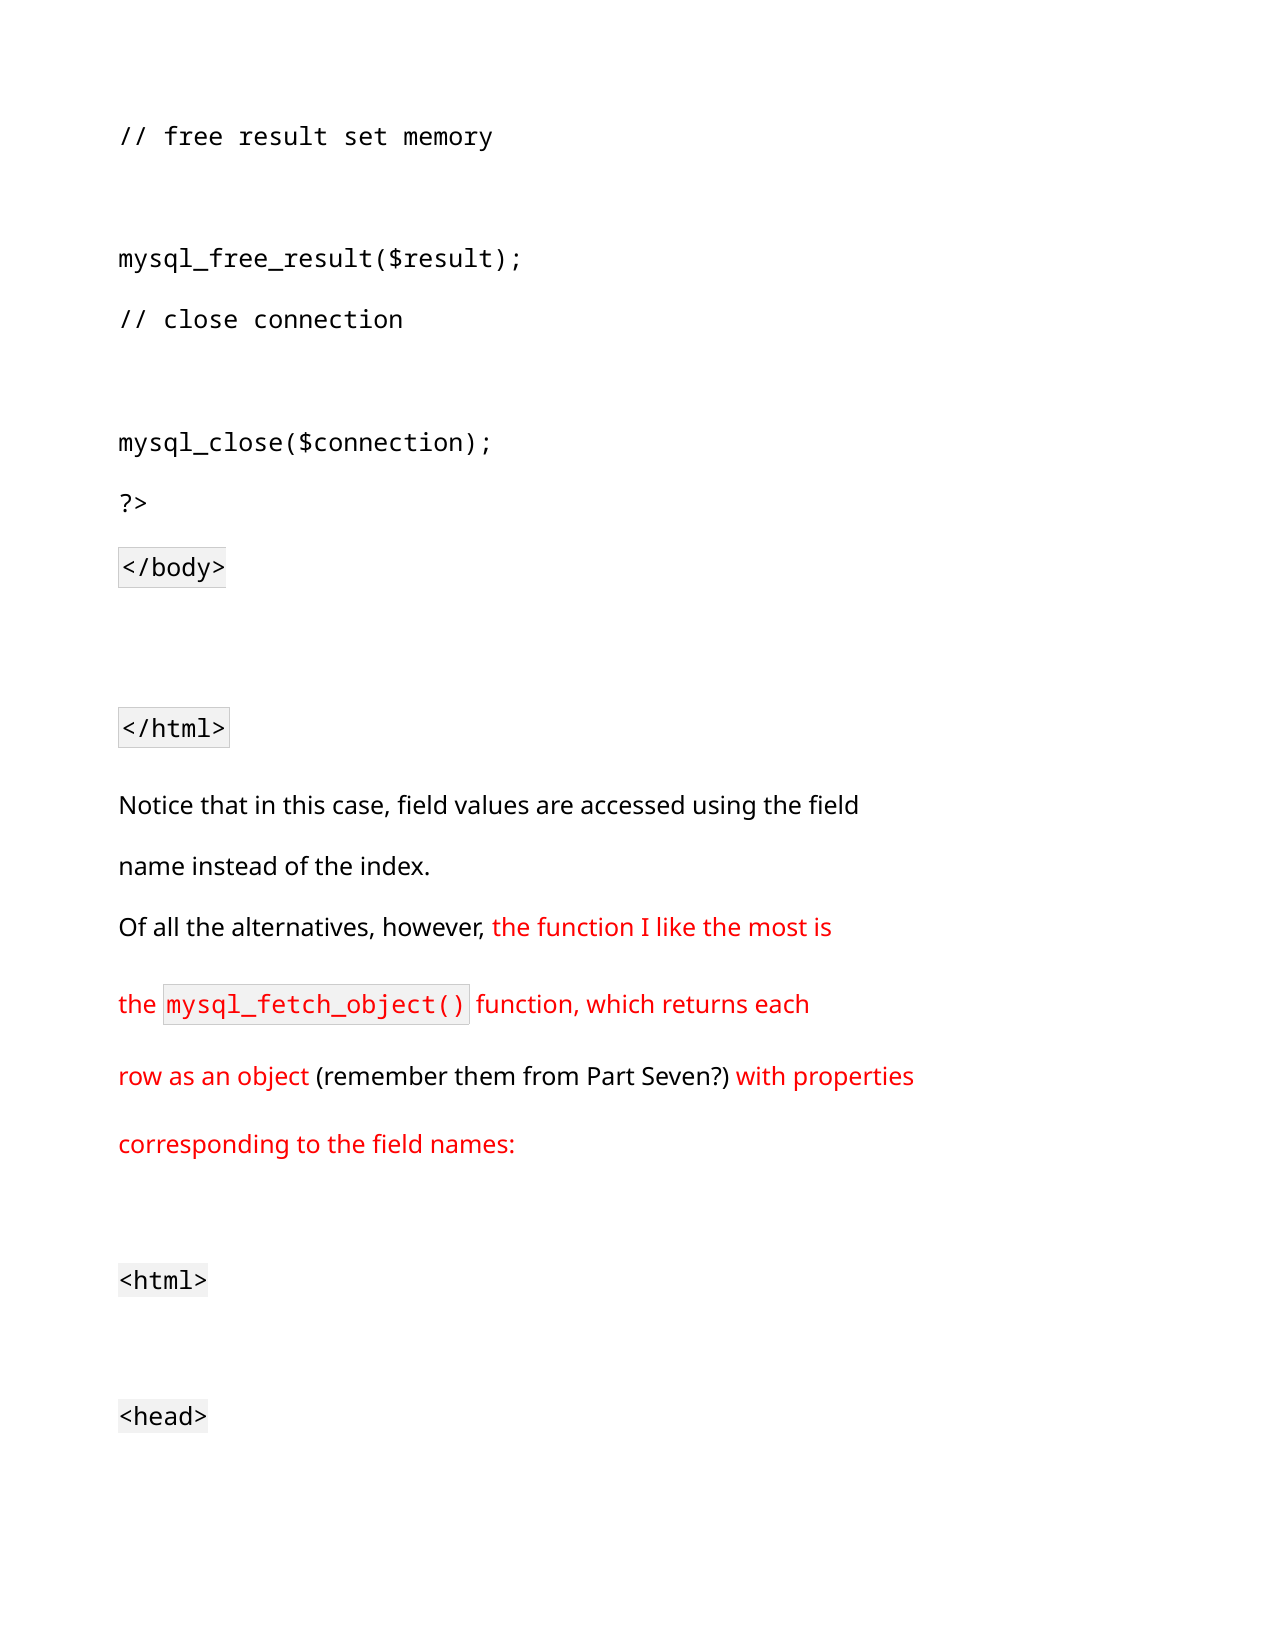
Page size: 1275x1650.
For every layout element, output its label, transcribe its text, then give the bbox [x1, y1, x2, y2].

text // close connection mysql_close($connection); [118, 302, 1157, 458]
text <html> <head> [118, 1194, 1157, 1501]
text ?> [118, 486, 1157, 520]
text Of all the alternatives, however, the function I like the most is the mysql_fetch_object() function, which returns each row as an object (remember them from Part Seven?) with properties corresponding to the field names: [118, 910, 1157, 1161]
text Notice that in this case, field values are accessed using the field name instead of the index. [118, 787, 1157, 883]
text // free result set memory mysql_free_result($result); [118, 118, 1157, 275]
text </body> </html> [118, 547, 1157, 747]
